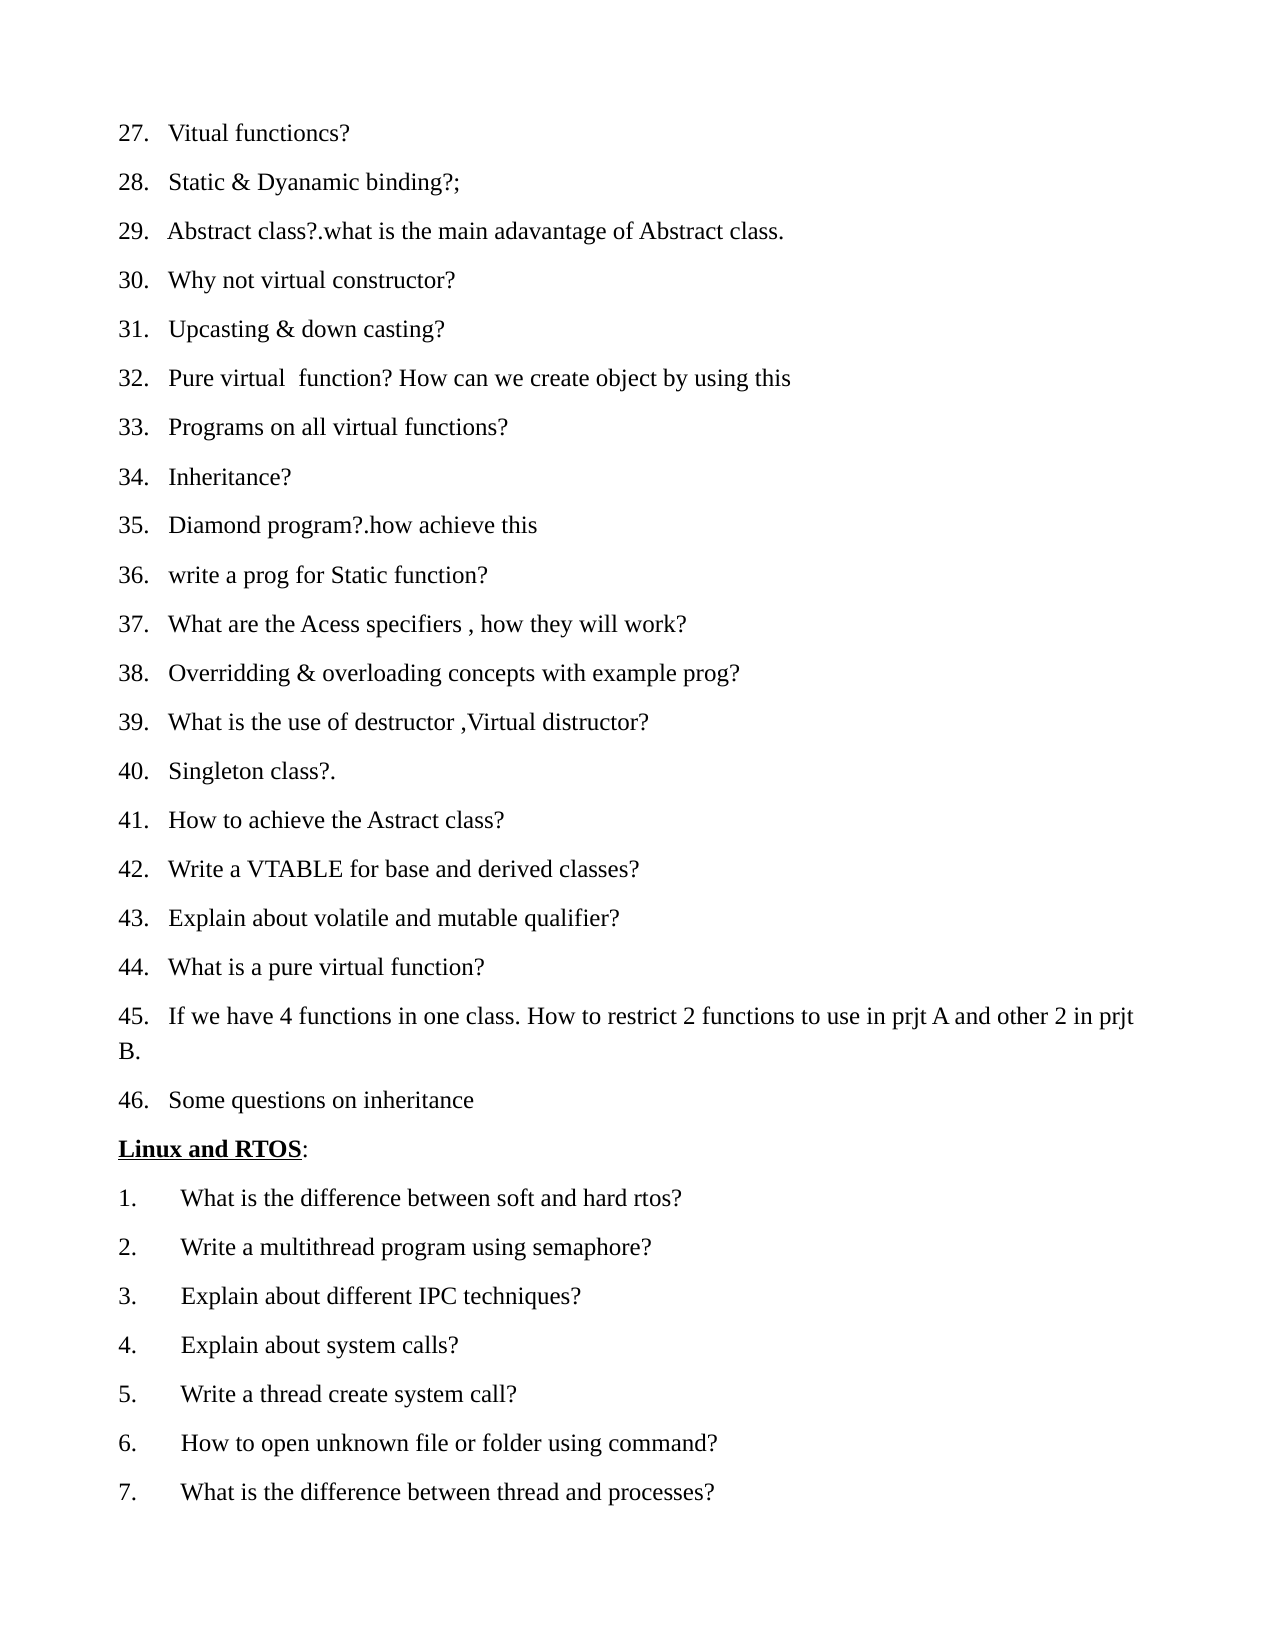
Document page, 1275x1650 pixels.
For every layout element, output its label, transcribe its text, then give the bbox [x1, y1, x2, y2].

text 37. What are the Acess specifiers , how they will work? [118, 609, 1157, 637]
text 40. Singleton class?. [118, 756, 1157, 785]
text 1. What is the difference between soft and hard rtos? [118, 1183, 1157, 1212]
text 32. Pure virtual function? How can we create object by using this [118, 363, 1157, 392]
text 34. Inheritance? [118, 462, 1157, 490]
text 31. Upcasting & down casting? [118, 314, 1157, 343]
text 3. Explain about different IPC techniques? [118, 1281, 1157, 1310]
text 28. Static & Dyanamic binding?; [118, 167, 1157, 196]
text 38. Overridding & overloading concepts with example prog? [118, 658, 1157, 687]
text 41. How to achieve the Astract class? [118, 805, 1157, 834]
text 45. If we have 4 functions in one class. How to restrict 2 functions to use in prjt A and other 2 in prjt B. [118, 1001, 1157, 1064]
text 6. How to open unknown file or folder using command? [118, 1428, 1157, 1457]
text 39. What is the use of destructor ,Virtual distructor? [118, 707, 1157, 736]
text 42. Write a VTABLE for base and derived classes? [118, 854, 1157, 883]
text 46. Some questions on inheritance [118, 1085, 1157, 1113]
text Linux and RTOS: [118, 1134, 1157, 1163]
text 44. What is a pure virtual function? [118, 952, 1157, 981]
text 36. write a prog for Static function? [118, 560, 1157, 588]
text 33. Programs on all virtual functions? [118, 412, 1157, 441]
text 29. Abstract class?.what is the main adavantage of Abstract class. [118, 216, 1157, 245]
text 30. Why not virtual constructor? [118, 265, 1157, 294]
text 7. What is the difference between thread and processes? [118, 1477, 1157, 1506]
text 35. Diamond program?.how achieve this [118, 511, 1157, 539]
text 5. Write a thread create system call? [118, 1379, 1157, 1408]
text 4. Explain about system calls? [118, 1330, 1157, 1359]
text 2. Write a multithread program using semaphore? [118, 1232, 1157, 1261]
text 43. Explain about volatile and mutable qualifier? [118, 903, 1157, 932]
text 27. Vitual functioncs? [118, 118, 1157, 147]
